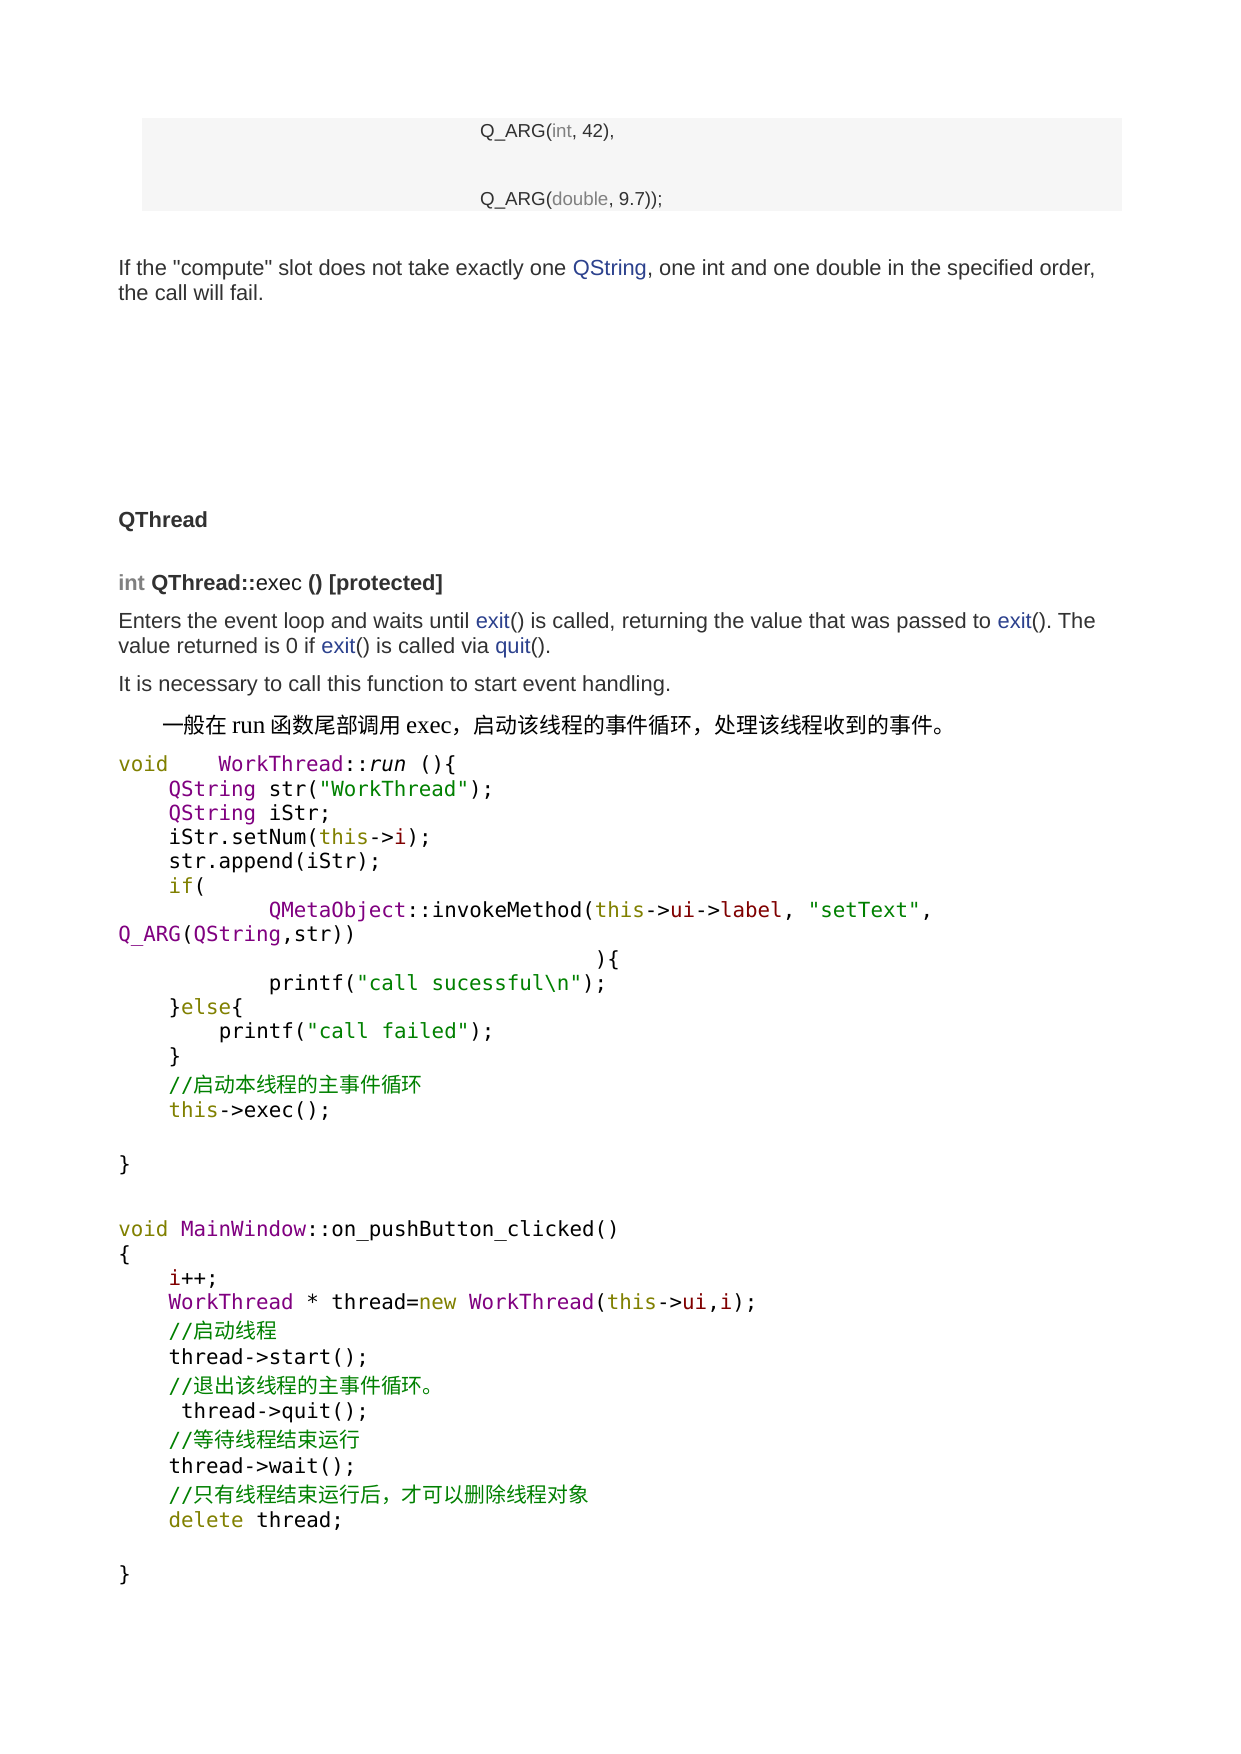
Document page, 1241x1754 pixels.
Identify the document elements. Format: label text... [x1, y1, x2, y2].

text } [118, 1044, 1122, 1068]
text }else{ [118, 995, 1122, 1019]
subtitle int QThread::exec () [protected] [118, 570, 1122, 595]
text if( [118, 874, 1122, 898]
text printf("call sucessful\n"); [118, 971, 1122, 995]
text QString str("WorkThread"); [118, 777, 1122, 801]
text iStr.setNum(this->i); [118, 825, 1122, 849]
text thread->wait(); [118, 1454, 1122, 1478]
text Enters the event loop and waits until exit() is called, returning the value that was passed to exit(). The value returned is 0 if exit() is called via quit(). [118, 608, 1122, 658]
text //只有线程结束运行后，才可以删除线程对象 [118, 1478, 1122, 1508]
text //启动本线程的主事件循环 [118, 1068, 1122, 1098]
text } [118, 1562, 1122, 1586]
text this->exec(); [118, 1098, 1122, 1122]
text Q_ARG(double, 9.7)); [142, 186, 1122, 211]
text { [118, 1242, 1122, 1266]
subtitle QThread [118, 507, 1122, 532]
text //等待线程结束运行 [118, 1423, 1122, 1454]
text thread->quit(); [118, 1399, 1122, 1423]
text str.append(iStr); [118, 849, 1122, 874]
text WorkThread * thread=new WorkThread(this->ui,i); [118, 1290, 1122, 1314]
text 一般在run函数尾部调用exec，启动该线程的事件循环，处理该线程收到的事件。 [118, 708, 1122, 740]
text QString iStr; [118, 801, 1122, 825]
text It is necessary to call this function to start event handling. [118, 671, 1122, 696]
text If the "compute" slot does not take exactly one QString, one int and one double in the specified order, the call will fail. [118, 254, 1122, 305]
text QMetaObject::invokeMethod(this->ui->label, "setText", Q_ARG(QString,str)) [118, 898, 1122, 947]
text delete thread; [118, 1508, 1122, 1532]
text ){ [118, 947, 1122, 971]
text void WorkThread::run (){ [118, 752, 1122, 777]
text thread->start(); [118, 1345, 1122, 1369]
text //启动线程 [118, 1314, 1122, 1345]
text printf("call failed"); [118, 1019, 1122, 1044]
text i++; [118, 1266, 1122, 1290]
text Q_ARG(int, 42), [142, 118, 1122, 142]
text //退出该线程的主事件循环。 [118, 1369, 1122, 1399]
text } [118, 1152, 1122, 1176]
text void MainWindow::on_pushButton_clicked() [118, 1217, 1122, 1242]
